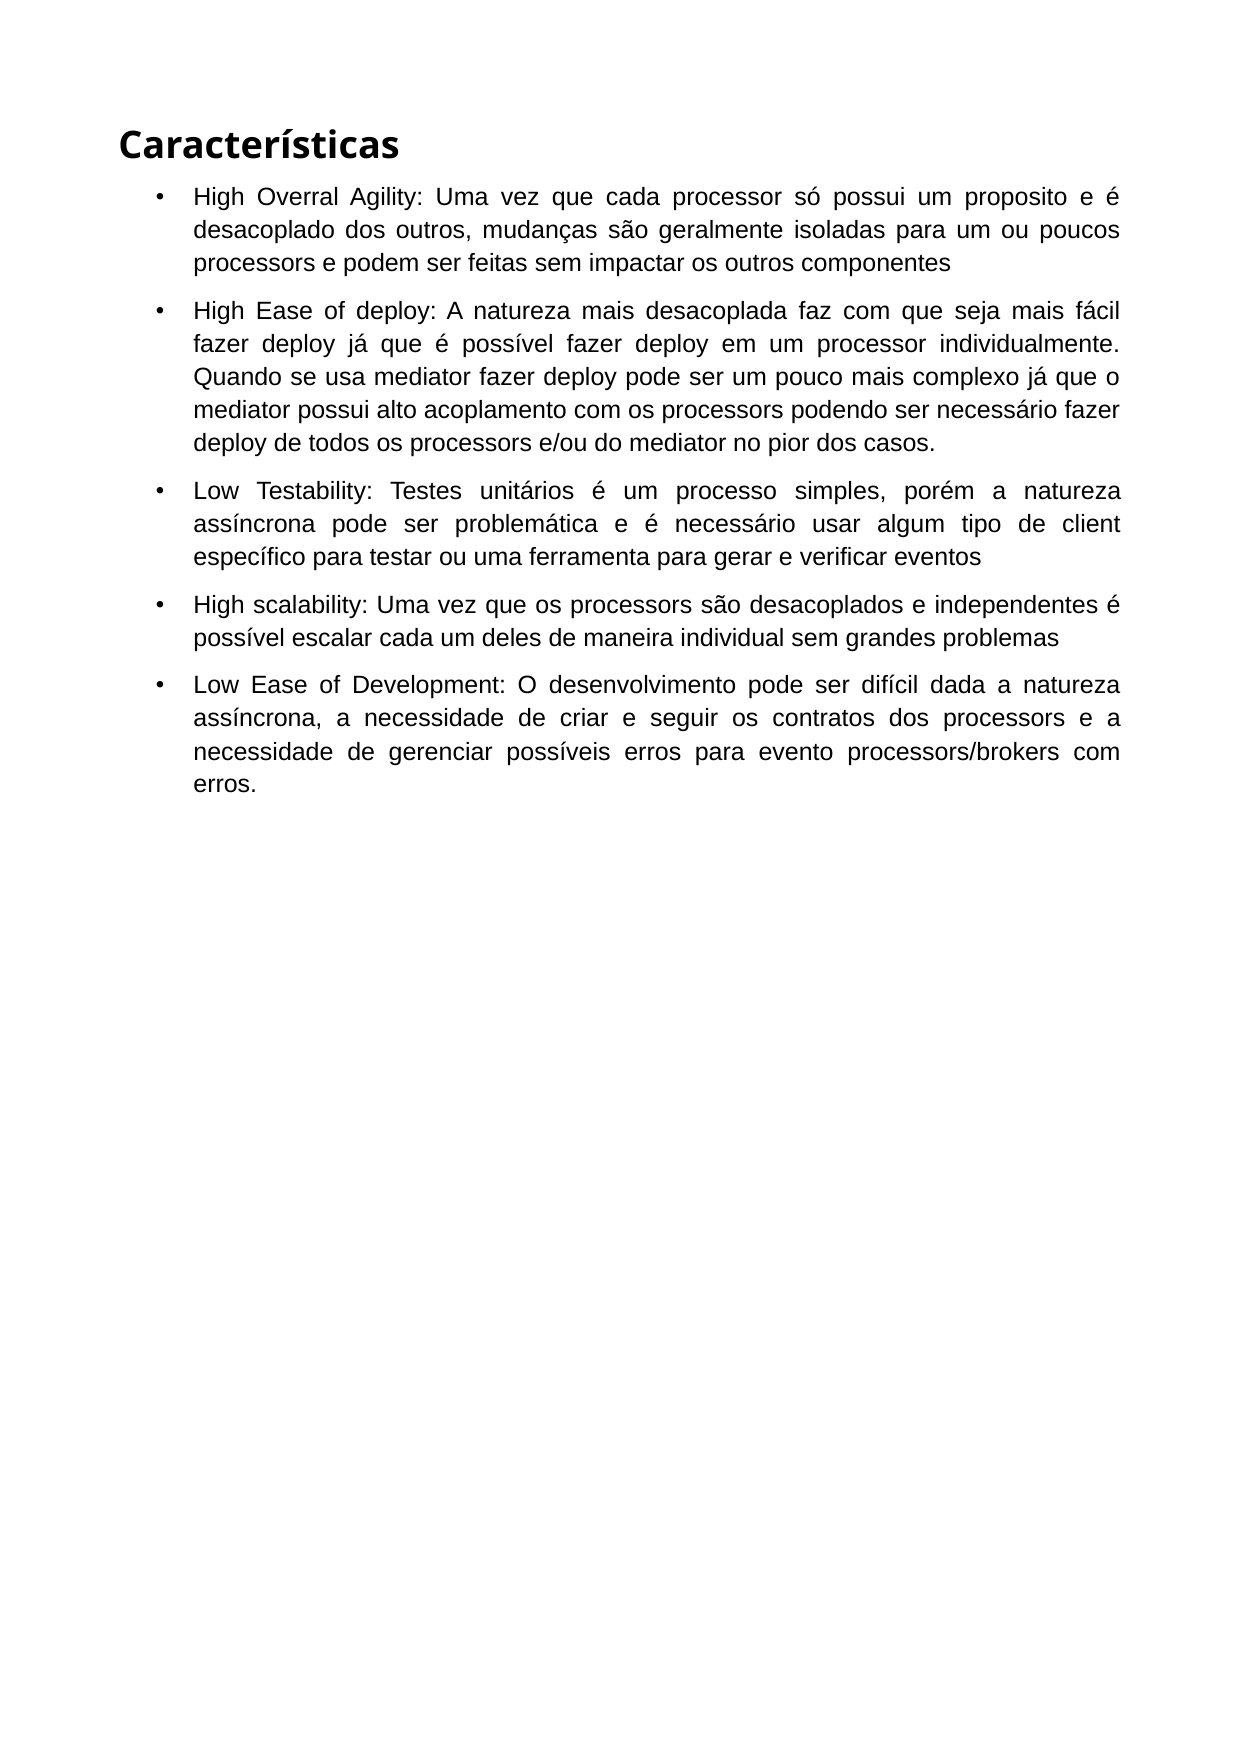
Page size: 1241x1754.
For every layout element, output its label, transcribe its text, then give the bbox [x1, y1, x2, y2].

list High Overral Agility: Uma vez que cada processor só possui um proposito e é desacoplado dos outros, mudanças são geralmente isoladas para um ou poucos processors e podem ser feitas sem impactar os outros componentes [156, 182, 1122, 277]
list High Ease of deploy: A natureza mais desacoplada faz com que seja mais fácil fazer deploy já que é possível fazer deploy em um processor individualmente. Quando se usa mediator fazer deploy pode ser um pouco mais complexo já que o mediator possui alto acoplamento com os processors podendo ser necessário fazer deploy de todos os processors e/ou do mediator no pior dos casos. [156, 296, 1122, 457]
list Low Testability: Testes unitários é um processo simples, porém a natureza assíncrona pode ser problemática e é necessário usar algum tipo de client específico para testar ou uma ferramenta para gerar e verificar eventos [156, 476, 1122, 571]
list High scalability: Uma vez que os processors são desacoplados e independentes é possível escalar cada um deles de maneira individual sem grandes problemas [156, 589, 1122, 651]
list Low Ease of Development: O desenvolvimento pode ser difícil dada a natureza assíncrona, a necessidade de criar e seguir os contratos dos processors e a necessidade de gerenciar possíveis erros para evento processors/brokers com erros. [156, 670, 1122, 798]
subtitle Características [118, 118, 1122, 170]
